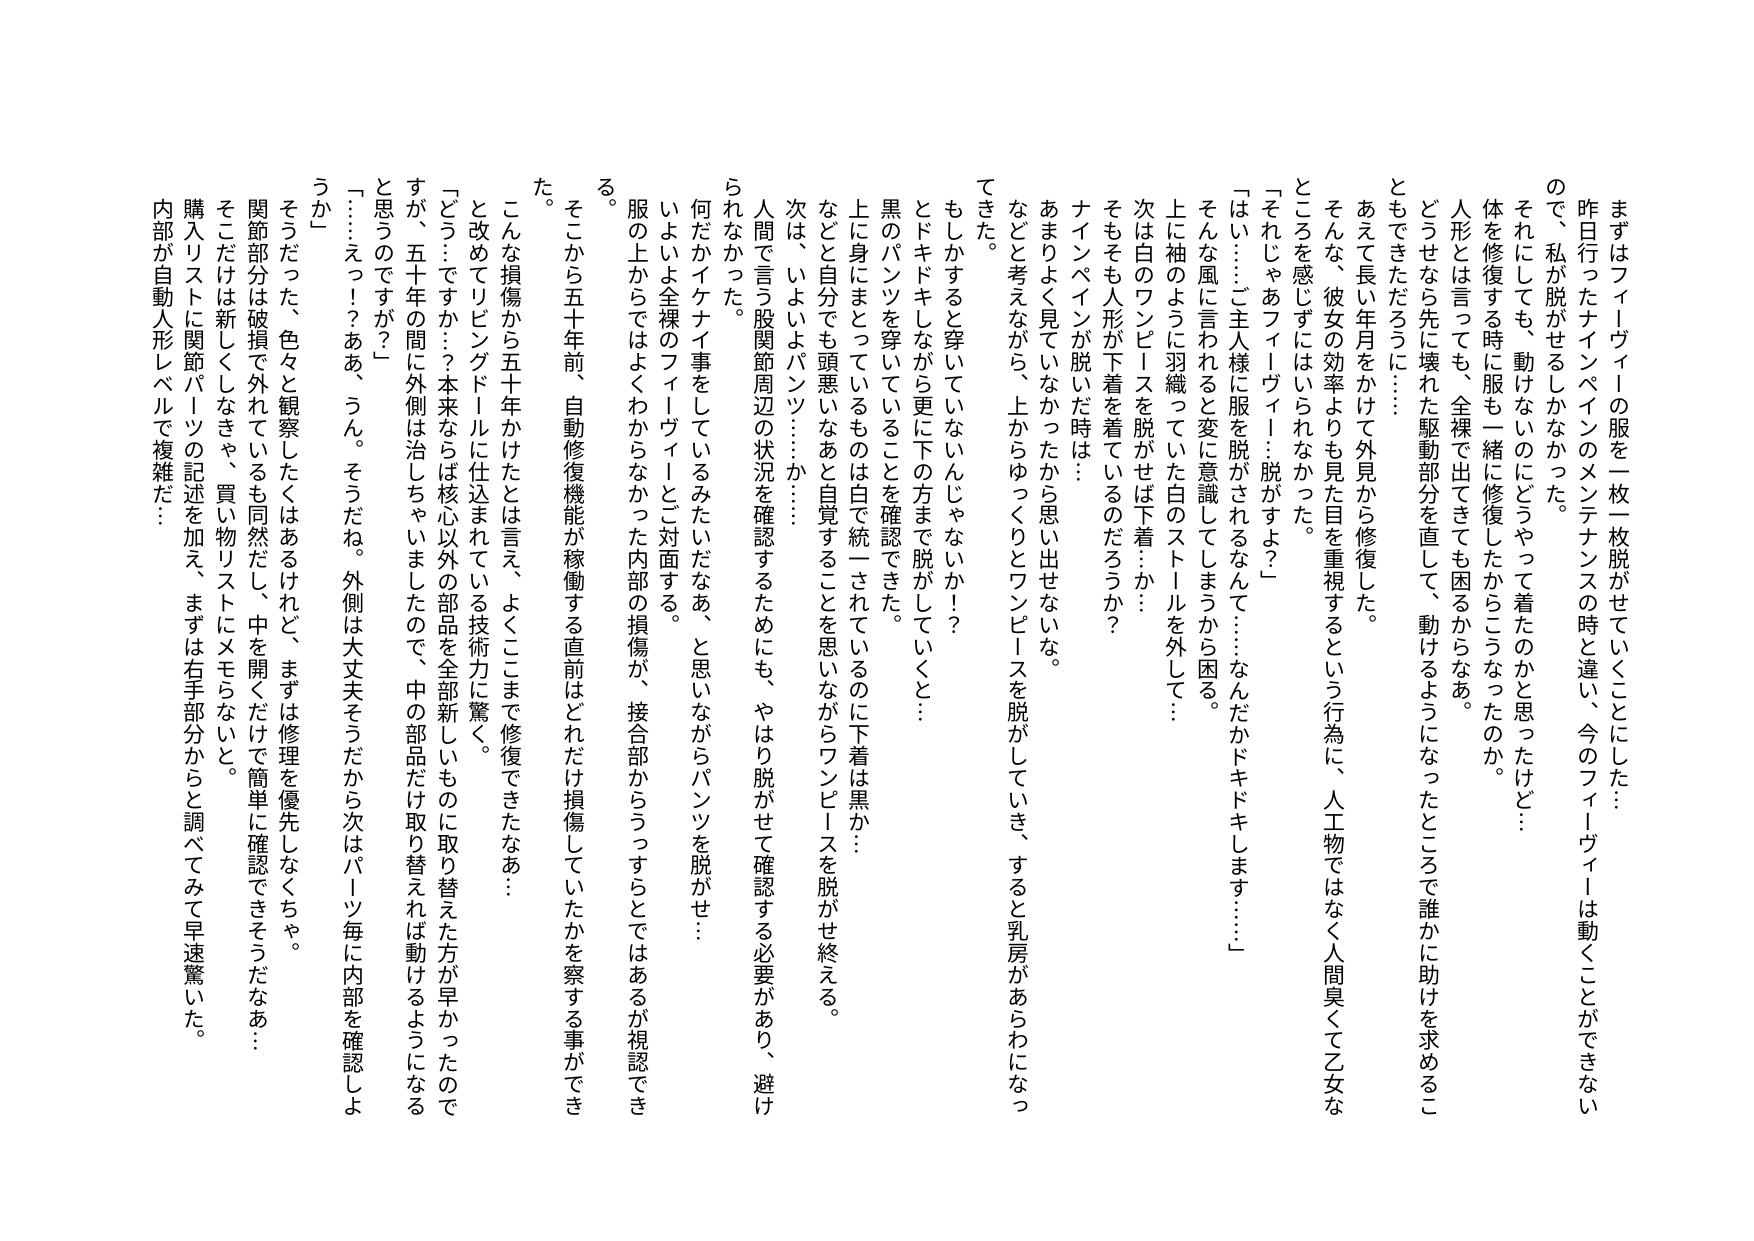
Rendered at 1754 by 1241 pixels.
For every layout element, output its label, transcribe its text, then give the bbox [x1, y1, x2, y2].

text 昨日行ったナインペインのメンテナンスの時と違い、今のフィーヴィーは動くことができないので、私が脱がせるしかなかった。 [1541, 176, 1604, 1122]
text あえて長い年月をかけて外見から修復した。 [1351, 176, 1382, 1122]
text 「それじゃあフィーヴィー…脱がすよ？」 [1256, 176, 1287, 1122]
text そこから五十年前、自動修復機能が稼働する直前はどれだけ損傷していたかを察する事ができた。 [527, 176, 591, 1122]
text 体を修復する時に服も一緒に修復したからこうなったのか。 [1477, 176, 1509, 1122]
text あまりよく見ていなかったから思い出せないな。 [1034, 176, 1066, 1122]
text 次は、いよいよパンツ……か…… [781, 176, 812, 1122]
text そんな、彼女の効率よりも見た目を重視するという行為に、人工物ではなく人間臭くて乙女なところを感じずにはいられなかった。 [1287, 176, 1351, 1122]
text 「どう…ですか…？本来ならば核心以外の部品を全部新しいものに取り替えた方が早かったのですが、五十年の間に外側は治しちゃいましたので、中の部品だけ取り替えれば動けるようになると思うのですが？」 [369, 176, 464, 1122]
text 内部が自動人形レベルで複雑だ… [147, 176, 179, 1122]
text 次は白のワンピースを脱がせば下着…か… [1129, 176, 1161, 1122]
text 購入リストに関節パーツの記述を加え、まずは右手部分からと調べてみて早速驚いた。 [179, 176, 211, 1122]
text 関節部分は破損で外れているも同然だし、中を開くだけで簡単に確認できそうだなあ… [242, 176, 274, 1122]
text そうだった、色々と観察したくはあるけれど、まずは修理を優先しなくちゃ。 [274, 176, 306, 1122]
text などと自分でも頭悪いなあと自覚することを思いながらワンピースを脱がせ終える。 [812, 176, 844, 1122]
text 上に身にまとっているものは白で統一されているのに下着は黒か… [844, 176, 876, 1122]
text 何だかイケナイ事をしているみたいだなあ、と思いながらパンツを脱がせ… [686, 176, 717, 1122]
text そこだけは新しくしなきゃ、買い物リストにメモらないと。 [211, 176, 242, 1122]
text もしかすると穿いていないんじゃないか！？ [939, 176, 971, 1122]
text とドキドキしながら更に下の方まで脱がしていくと… [907, 176, 939, 1122]
text そんな風に言われると変に意識してしまうから困る。 [1192, 176, 1224, 1122]
text こんな損傷から五十年かけたとは言え、よくここまで修復できたなあ… [496, 176, 527, 1122]
text 「……えっ！？ああ、うん。そうだね。外側は大丈夫そうだから次はパーツ毎に内部を確認しようか」 [306, 176, 369, 1122]
text 「はい……ご主人様に服を脱がされるなんて……なんだかドキドキします……」 [1224, 176, 1256, 1122]
text 黒のパンツを穿いていることを確認できた。 [876, 176, 907, 1122]
text ナインペインが脱いだ時は… [1066, 176, 1097, 1122]
text そもそも人形が下着を着ているのだろうか？ [1097, 176, 1129, 1122]
text どうせなら先に壊れた駆動部分を直して、動けるようになったところで誰かに助けを求めることもできただろうに…… [1382, 176, 1446, 1122]
text いよいよ全裸のフィーヴィーとご対面する。 [654, 176, 686, 1122]
text 人間で言う股関節周辺の状況を確認するためにも、やはり脱がせて確認する必要があり、避けられなかった。 [717, 176, 781, 1122]
text などと考えながら、上からゆっくりとワンピースを脱がしていき、すると乳房があらわになってきた。 [971, 176, 1034, 1122]
text まずはフィーヴィーの服を一枚一枚脱がせていくことにした… [1604, 176, 1636, 1122]
text 人形とは言っても、全裸で出てきても困るからなあ。 [1446, 176, 1477, 1122]
text と改めてリビングドールに仕込まれている技術力に驚く。 [464, 176, 496, 1122]
text 服の上からではよくわからなかった内部の損傷が、接合部からうっすらとではあるが視認できる。 [591, 176, 654, 1122]
text 上に袖のように羽織っていた白のストールを外して… [1161, 176, 1192, 1122]
text それにしても、動けないのにどうやって着たのかと思ったけど… [1509, 176, 1541, 1122]
